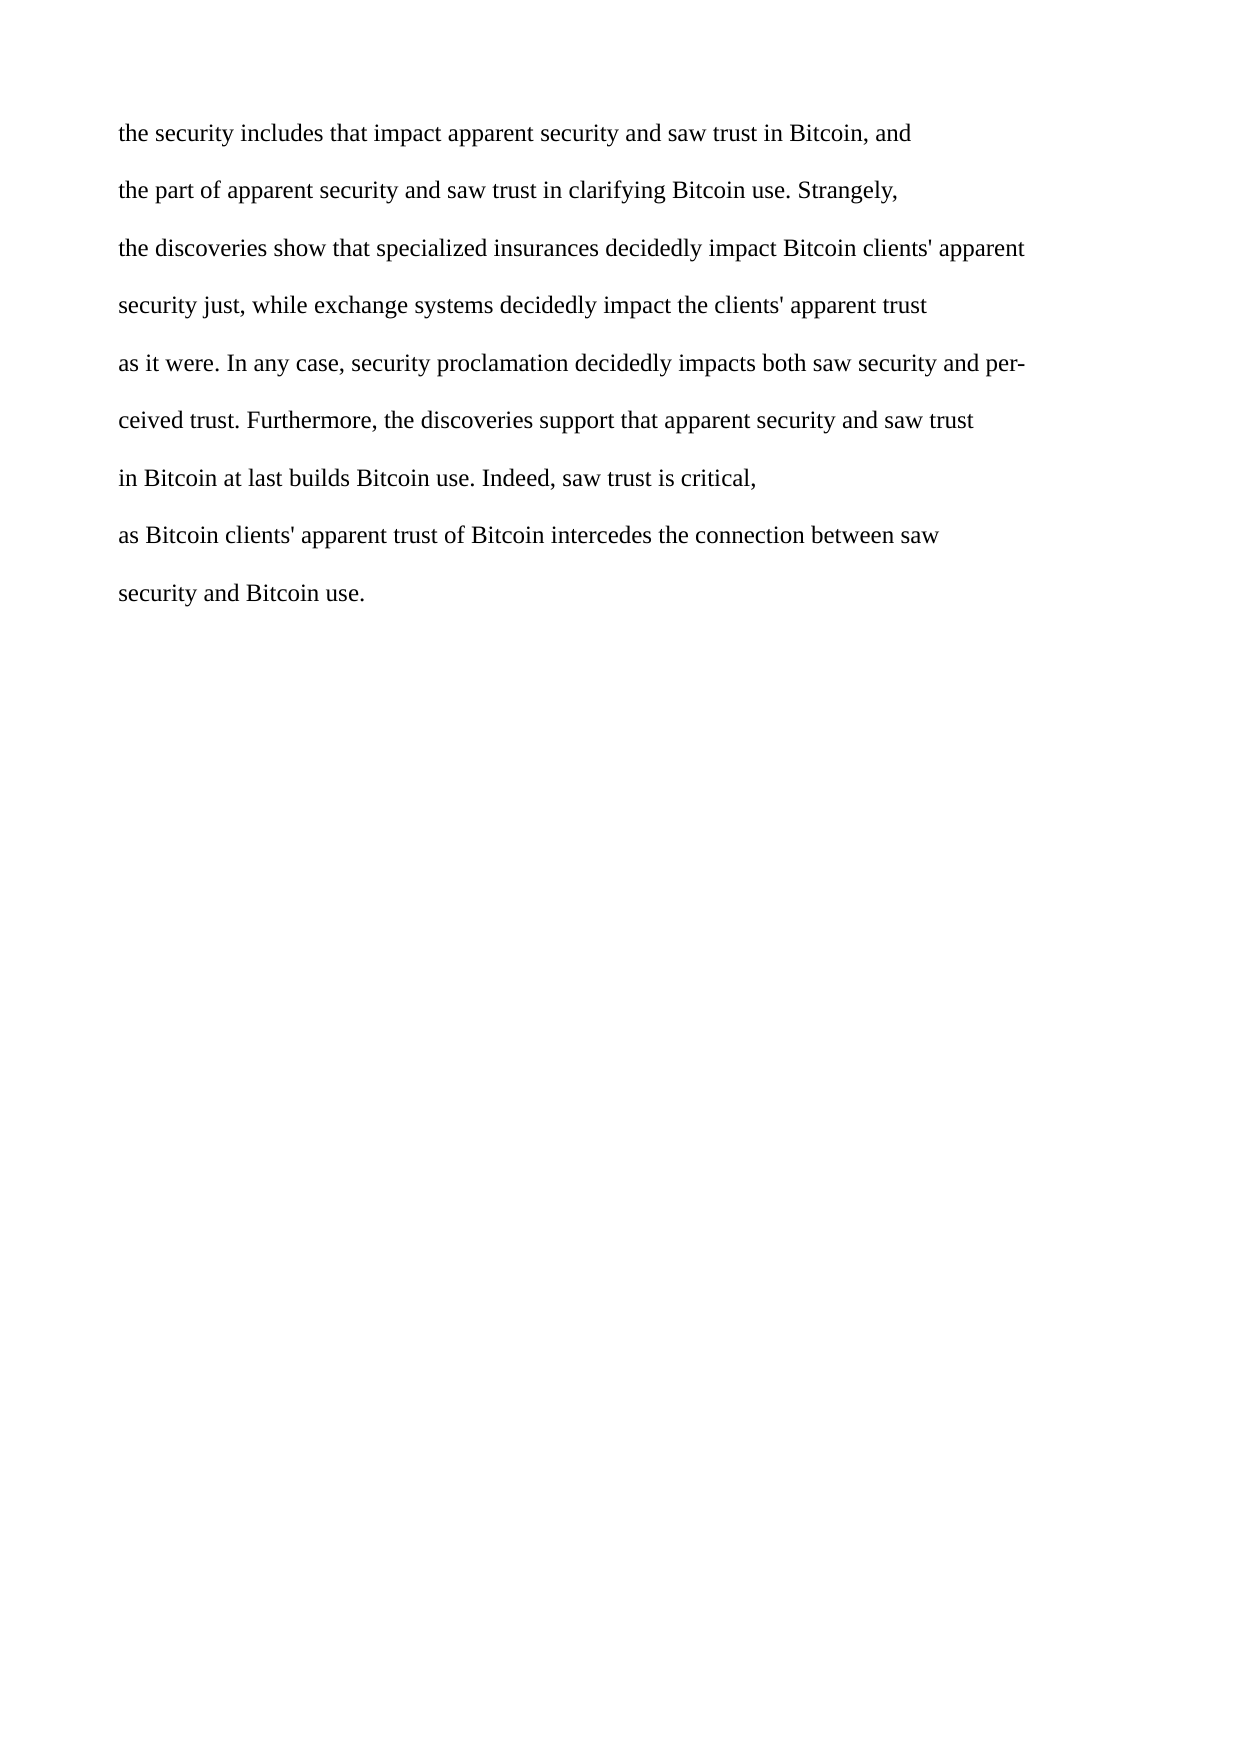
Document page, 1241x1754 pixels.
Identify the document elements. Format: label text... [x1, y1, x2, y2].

text in Bitcoin at last builds Bitcoin use. Indeed, saw trust is critical, [118, 463, 1122, 492]
text the security includes that impact apparent security and saw trust in Bitcoin, and [118, 118, 1122, 147]
text security just, while exchange systems decidedly impact the clients' apparent trust [118, 291, 1122, 319]
text the discoveries show that specialized insurances decidedly impact Bitcoin clients' apparent [118, 233, 1122, 262]
text security and Bitcoin use. [118, 578, 1122, 607]
text ceived trust. Furthermore, the discoveries support that apparent security and saw trust [118, 406, 1122, 434]
text as Bitcoin clients' apparent trust of Bitcoin intercedes the connection between saw [118, 521, 1122, 549]
text as it were. In any case, security proclamation decidedly impacts both saw security and per- [118, 348, 1122, 377]
text the part of apparent security and saw trust in clarifying Bitcoin use. Strangely, [118, 176, 1122, 204]
